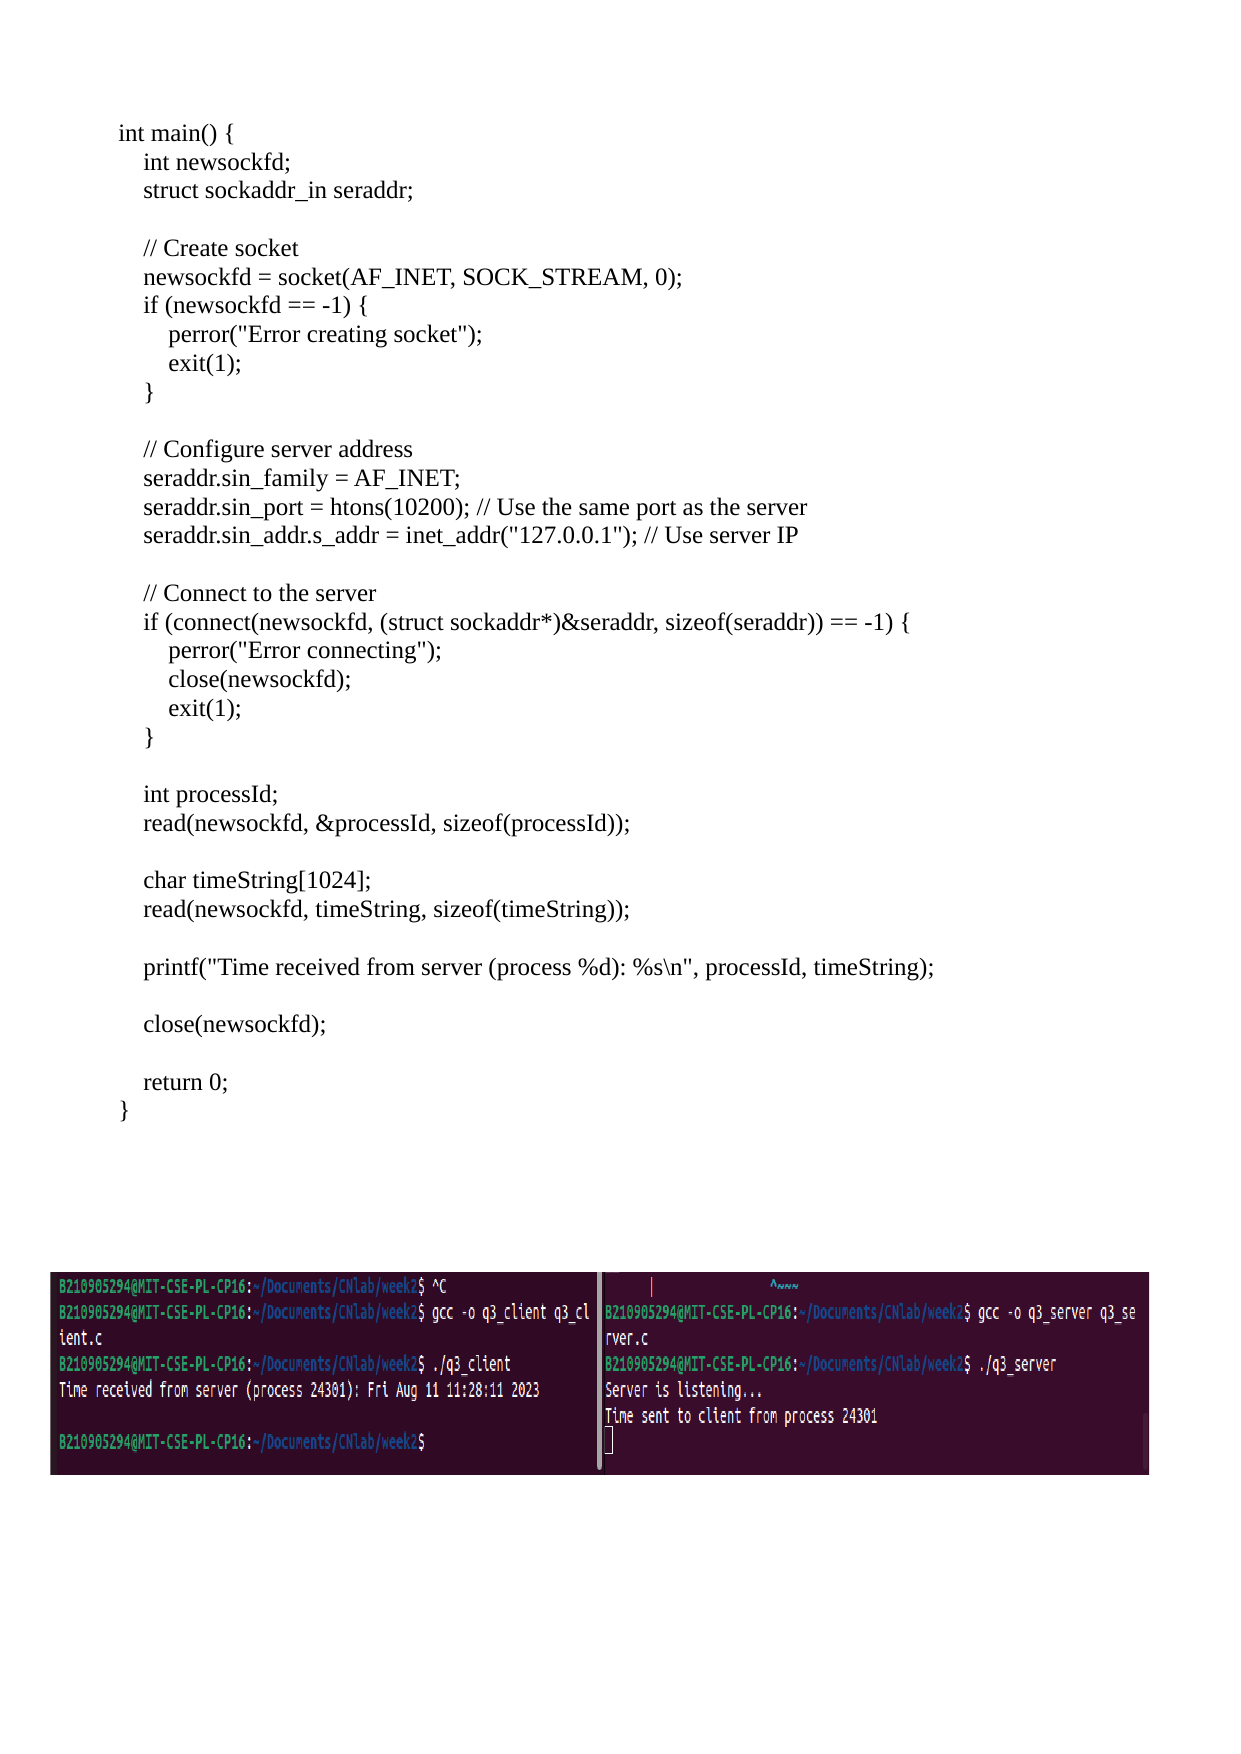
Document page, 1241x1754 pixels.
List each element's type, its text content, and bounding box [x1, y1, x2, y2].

text // Configure server address [118, 434, 1122, 463]
text close(newsockfd); [118, 664, 1122, 693]
text perror("Error connecting"); [118, 636, 1122, 664]
picture [50, 1272, 1150, 1475]
text if (newsockfd == -1) { [118, 291, 1122, 319]
text exit(1); [118, 693, 1122, 722]
text exit(1); [118, 348, 1122, 377]
text read(newsockfd, timeString, sizeof(timeString)); [118, 894, 1122, 923]
text // Connect to the server [118, 578, 1122, 607]
text read(newsockfd, &processId, sizeof(processId)); [118, 808, 1122, 837]
text } [118, 1096, 1122, 1124]
text int newsockfd; [118, 147, 1122, 176]
text perror("Error creating socket"); [118, 319, 1122, 348]
text printf("Time received from server (process %d): %s\n", processId, timeString); [118, 952, 1122, 981]
text if (connect(newsockfd, (struct sockaddr*)&seraddr, sizeof(seraddr)) == -1) { [118, 607, 1122, 636]
text seraddr.sin_port = htons(10200); // Use the same port as the server [118, 492, 1122, 521]
text return 0; [118, 1067, 1122, 1096]
text char timeString[1024]; [118, 866, 1122, 894]
text } [118, 722, 1122, 751]
text close(newsockfd); [118, 1009, 1122, 1038]
text // Create socket [118, 233, 1122, 262]
text seraddr.sin_addr.s_addr = inet_addr("127.0.0.1"); // Use server IP [118, 521, 1122, 549]
text int processId; [118, 779, 1122, 808]
text newsockfd = socket(AF_INET, SOCK_STREAM, 0); [118, 262, 1122, 291]
text int main() { [118, 118, 1122, 147]
text } [118, 377, 1122, 406]
text seraddr.sin_family = AF_INET; [118, 463, 1122, 492]
text struct sockaddr_in seraddr; [118, 176, 1122, 204]
